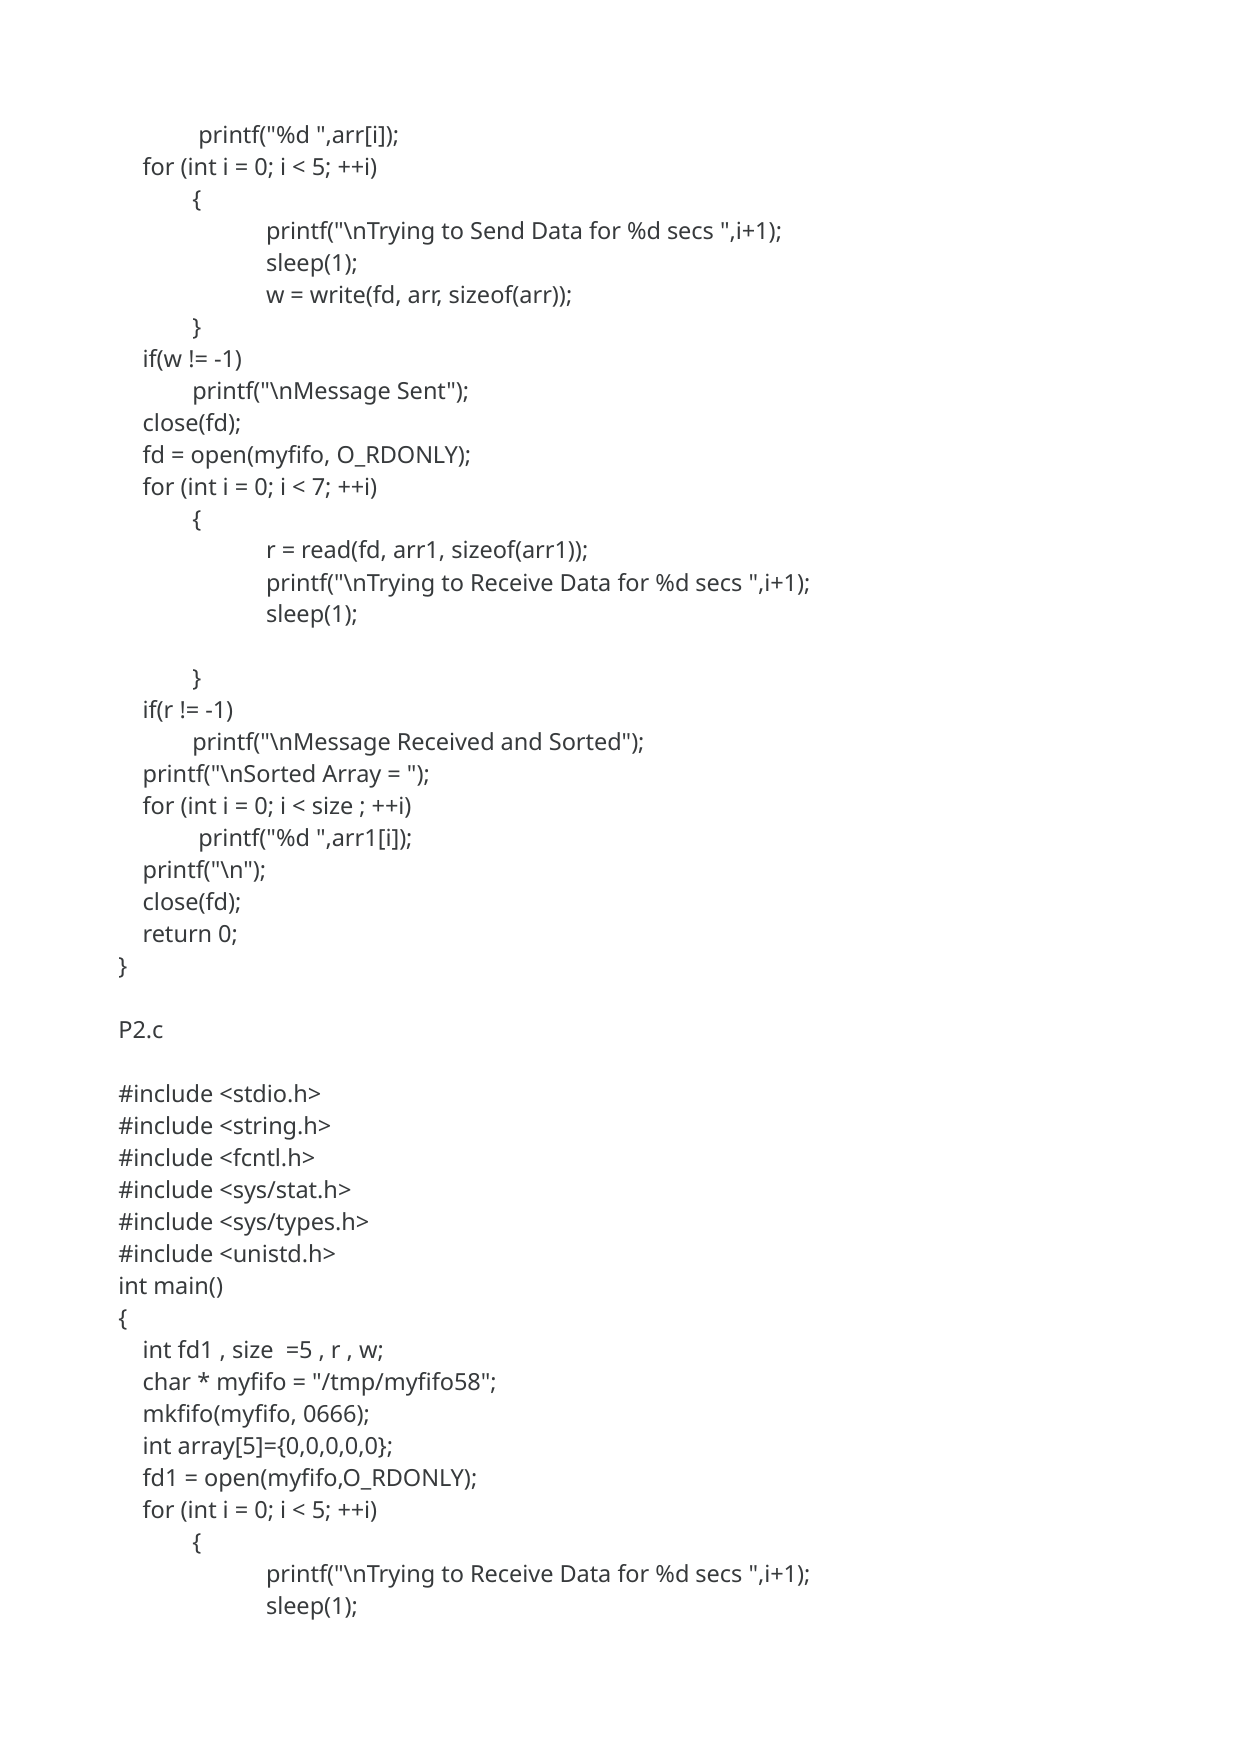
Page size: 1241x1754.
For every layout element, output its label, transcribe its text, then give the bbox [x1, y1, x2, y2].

text #include <stdio.h> [118, 1077, 1122, 1109]
text for (int i = 0; i < 7; ++i) [118, 470, 1122, 502]
text sleep(1); [118, 1589, 1122, 1621]
text } [118, 949, 1122, 982]
text printf("\nTrying to Send Data for %d secs ",i+1); [118, 214, 1122, 246]
text int fd1 , size =5 , r , w; [118, 1333, 1122, 1365]
text printf("\nMessage Sent"); [118, 374, 1122, 406]
text printf("\nTrying to Receive Data for %d secs ",i+1); [118, 566, 1122, 598]
text { [118, 502, 1122, 534]
text #include <unistd.h> [118, 1237, 1122, 1269]
text mkfifo(myfifo, 0666); [118, 1397, 1122, 1429]
text for (int i = 0; i < 5; ++i) [118, 150, 1122, 182]
text sleep(1); [118, 246, 1122, 278]
text printf("\nSorted Array = "); [118, 758, 1122, 790]
text return 0; [118, 918, 1122, 949]
text printf("%d ",arr[i]); [118, 118, 1122, 150]
text #include <string.h> [118, 1109, 1122, 1141]
text if(w != -1) [118, 342, 1122, 374]
text for (int i = 0; i < 5; ++i) [118, 1493, 1122, 1525]
text int array[5]={0,0,0,0,0}; [118, 1429, 1122, 1461]
text close(fd); [118, 886, 1122, 918]
text sleep(1); [118, 598, 1122, 630]
text fd1 = open(myfifo,O_RDONLY); [118, 1461, 1122, 1493]
text printf("%d ",arr1[i]); [118, 822, 1122, 854]
text r = read(fd, arr1, sizeof(arr1)); [118, 534, 1122, 566]
text #include <sys/types.h> [118, 1205, 1122, 1237]
text } [118, 662, 1122, 694]
text fd = open(myfifo, O_RDONLY); [118, 438, 1122, 470]
text P2.c [118, 1013, 1122, 1046]
text { [118, 1301, 1122, 1333]
text #include <sys/stat.h> [118, 1173, 1122, 1205]
text int main() [118, 1269, 1122, 1301]
text for (int i = 0; i < size ; ++i) [118, 790, 1122, 822]
text printf("\n"); [118, 854, 1122, 886]
text w = write(fd, arr, sizeof(arr)); [118, 278, 1122, 310]
text printf("\nMessage Received and Sorted"); [118, 726, 1122, 758]
text close(fd); [118, 406, 1122, 438]
text } [118, 310, 1122, 342]
text printf("\nTrying to Receive Data for %d secs ",i+1); [118, 1557, 1122, 1589]
text char * myfifo = "/tmp/myfifo58"; [118, 1365, 1122, 1397]
text { [118, 182, 1122, 214]
text if(r != -1) [118, 694, 1122, 726]
text { [118, 1525, 1122, 1557]
text #include <fcntl.h> [118, 1141, 1122, 1173]
